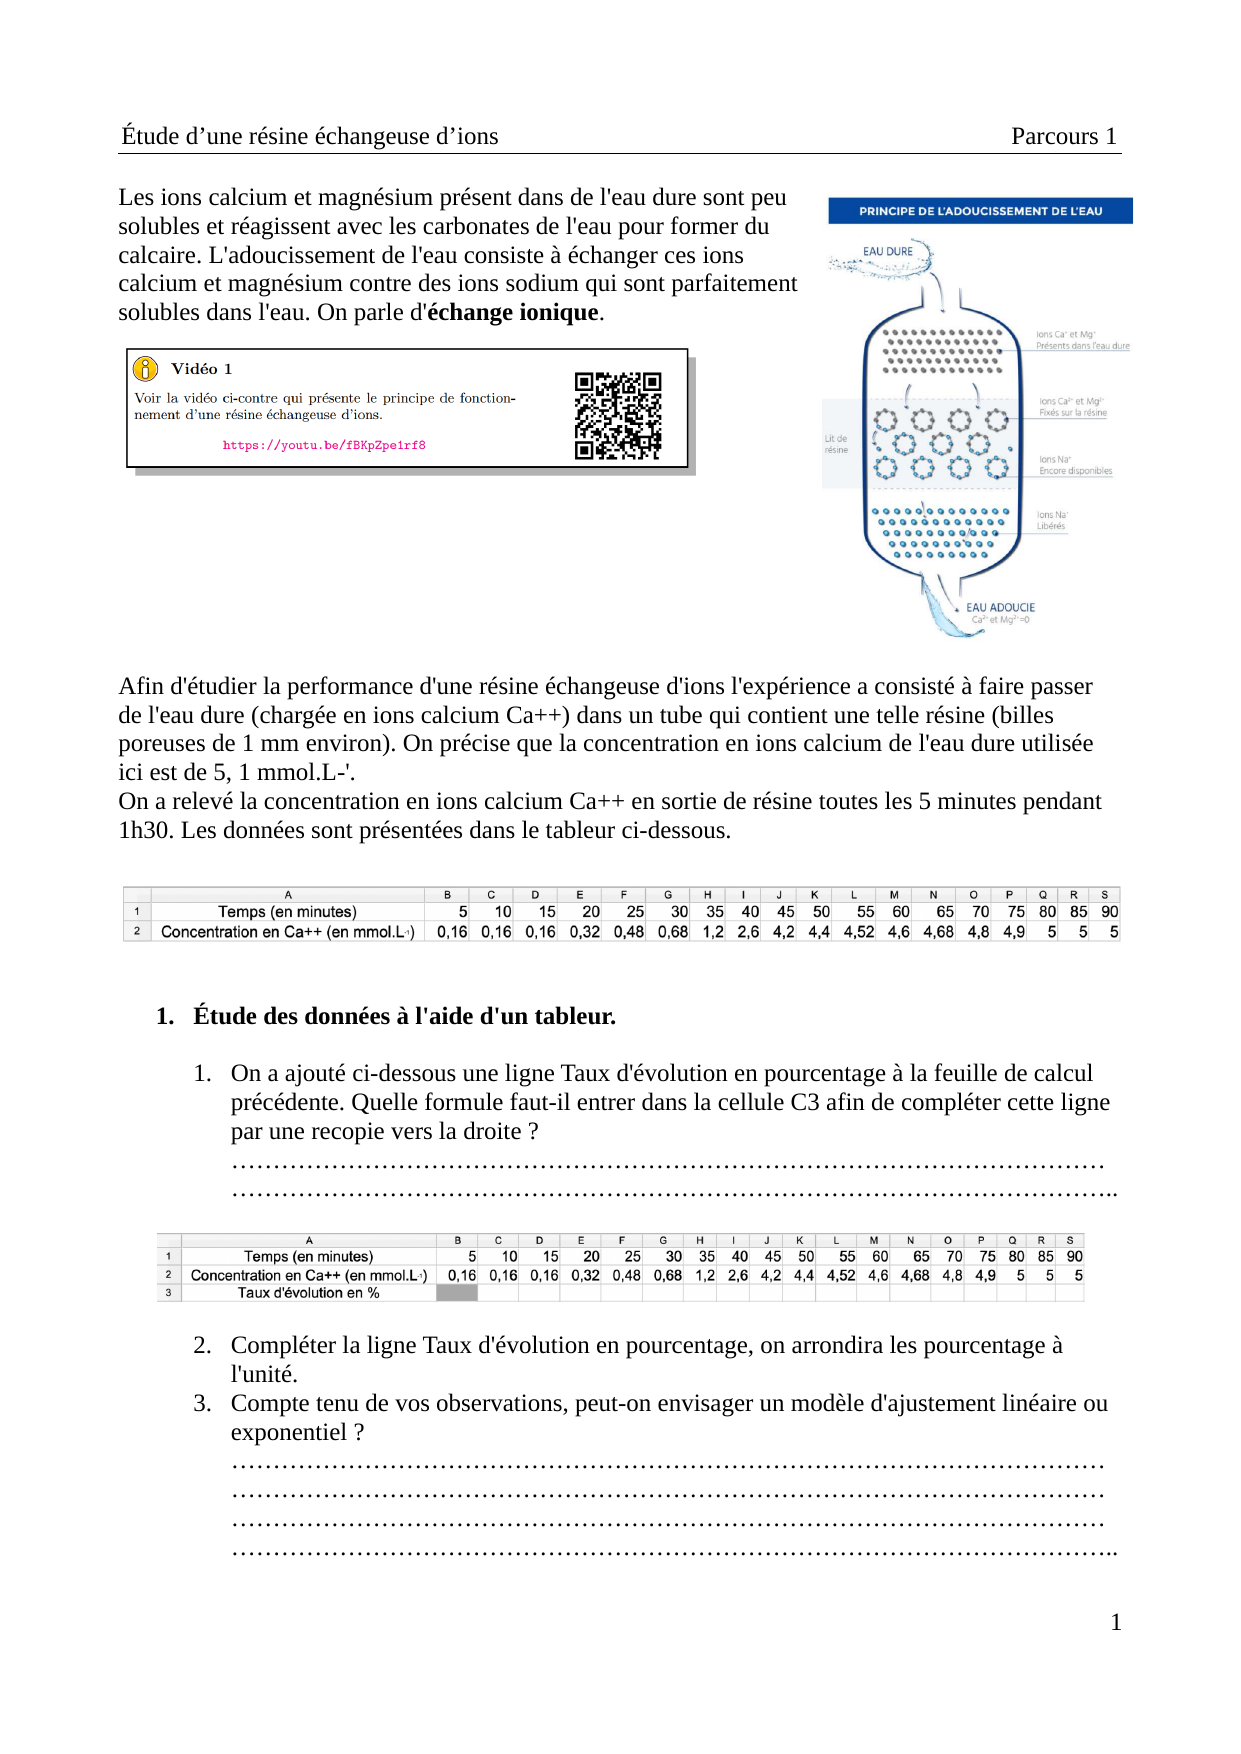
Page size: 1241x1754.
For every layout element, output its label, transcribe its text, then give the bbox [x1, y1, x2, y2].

list Compléter la ligne Taux d'évolution en pourcentage, on arrondira les pourcentage à l'unité. [193, 1330, 1122, 1388]
text Les ions calcium et magnésium présent dans de l'eau dure sont peu solubles et réagissent avec les carbonates de l'eau pour former du calcaire. L'adoucissement de l'eau consiste à échanger ces ions calcium et magnésium contre des ions sodium qui sont parfaitement solubles dans l'eau. On parle d'échange ionique. [118, 182, 1122, 326]
picture [155, 1231, 1085, 1302]
text On a relevé la concentration en ions calcium Ca++ en sortie de résine toutes les 5 minutes pendant 1h30. Les données sont présentées dans le tableur ci-dessous. [118, 786, 1122, 843]
list Étude des données à l'aide d'un tableur. [156, 1001, 1122, 1030]
list ………………………………………………………………………………………………………………………………………………………………………………………….. [193, 1145, 1122, 1202]
list Compte tenu de vos observations, peut-on envisager un modèle d'ajustement linéaire ou exponentiel ? [193, 1388, 1122, 1445]
list …………………………………………………………………………………………………………………………………………………………………………………………………………………………………………………………………………………………………………………………………………………………………………………….. [193, 1445, 1122, 1560]
text Afin d'étudier la performance d'une résine échangeuse d'ions l'expérience a consisté à faire passer de l'eau dure (chargée en ions calcium Ca++) dans un tube qui contient une telle résine (billes poreuses de 1 mm environ). On précise que la concentration en ions calcium de l'eau dure utilisée ici est de 5, 1 mmol.L-'. [118, 671, 1122, 786]
list On a ajouté ci-dessous une ligne Taux d'évolution en pourcentage à la feuille de calcul précédente. Quelle formule faut-il entrer dans la cellule C3 afin de compléter cette ligne par une recopie vers la droite ? [193, 1058, 1122, 1145]
picture [123, 345, 699, 481]
picture [118, 873, 1123, 944]
picture [822, 191, 1134, 646]
